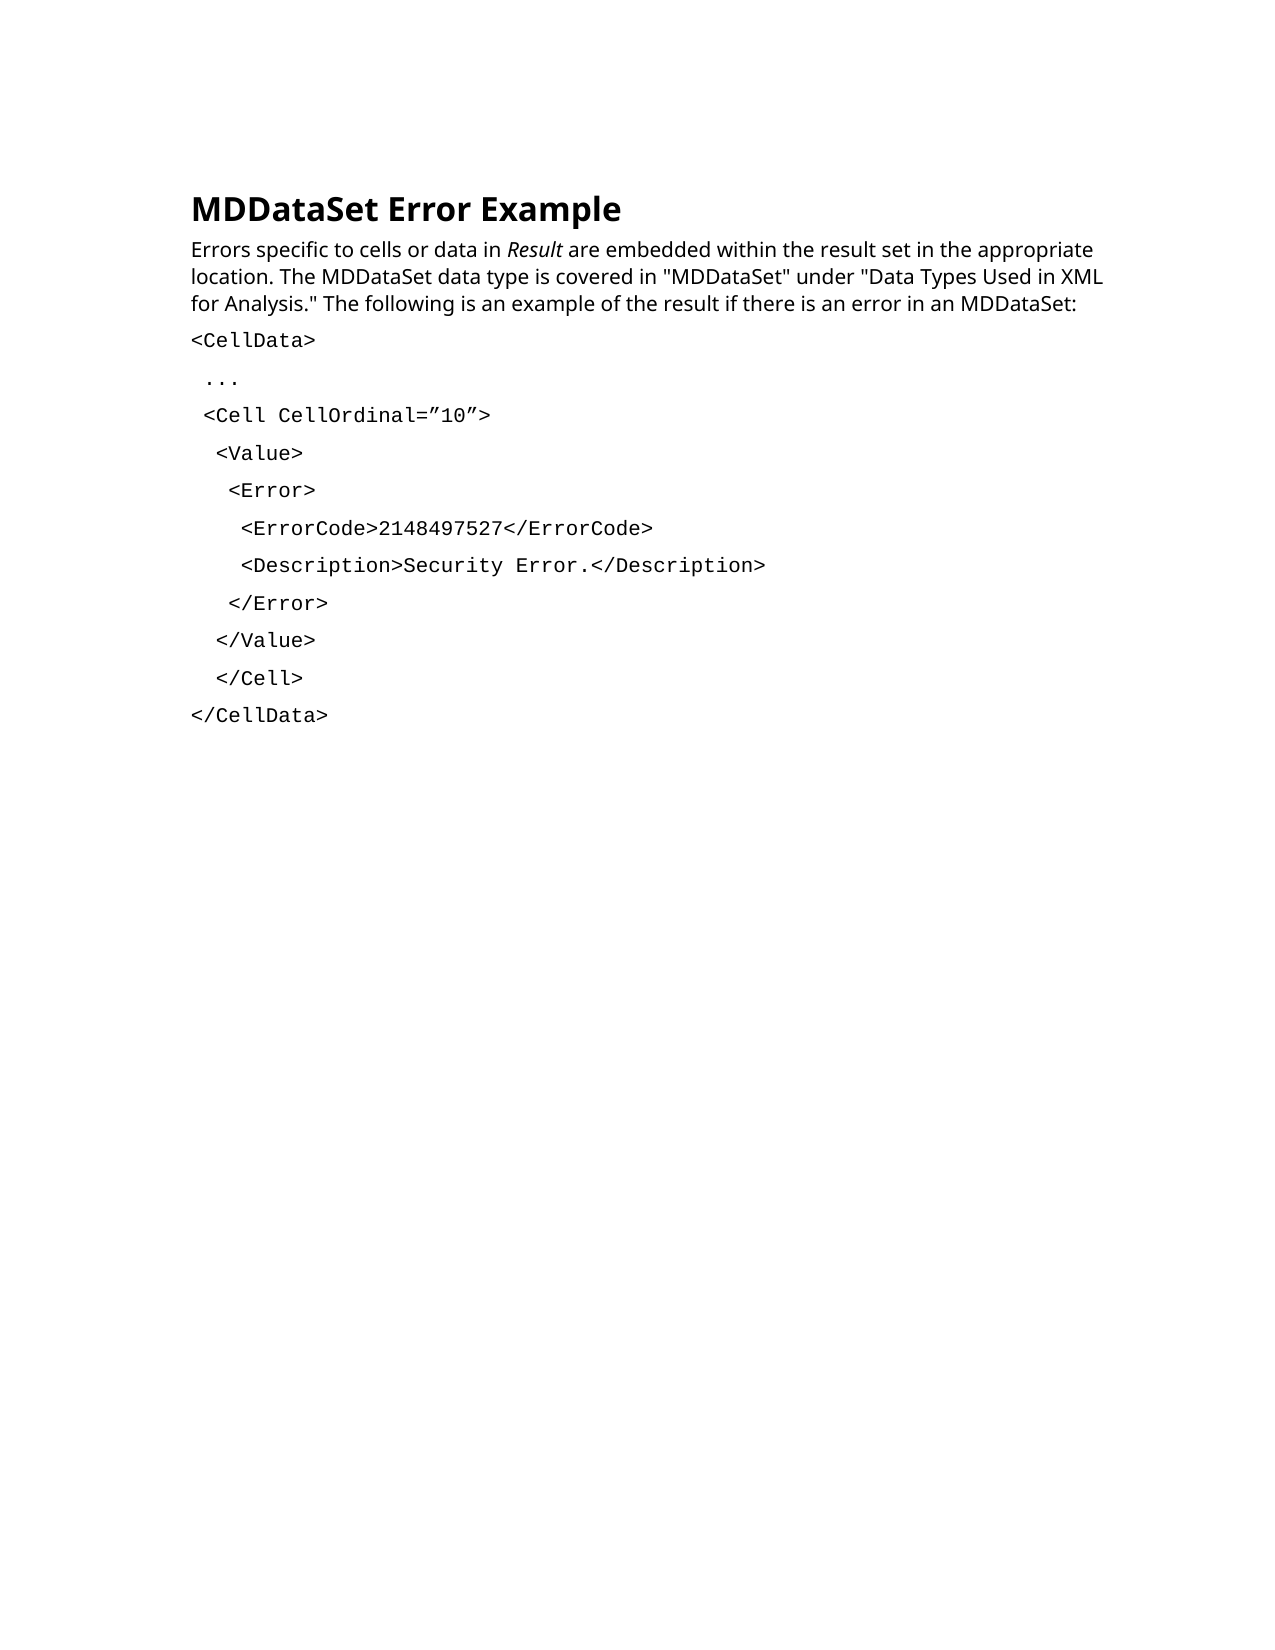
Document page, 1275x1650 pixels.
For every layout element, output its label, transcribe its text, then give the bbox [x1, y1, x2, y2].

text <Description>Security Error.</Description> [191, 548, 1128, 579]
text </Error> [191, 585, 1128, 617]
text ... [191, 360, 1128, 392]
text </Cell> [191, 660, 1128, 692]
text Errors specific to cells or data in Result are embedded within the result set in the appropriate location. The MDDataSet data type is covered in "MDDataSet" under "Data Types Used in XML for Analysis." The following is an example of the result if there is an error in an MDDataSet: [191, 235, 1128, 317]
subtitle MDDataSet Error Example [191, 192, 1128, 229]
text <CellData> [191, 323, 1128, 354]
text </CellData> [191, 698, 1128, 729]
text <ErrorCode>2148497527</ErrorCode> [191, 510, 1128, 542]
text <Cell CellOrdinal=”10”> [191, 398, 1128, 429]
text <Value> [191, 435, 1128, 467]
text <Error> [191, 473, 1128, 504]
text </Value> [191, 623, 1128, 654]
